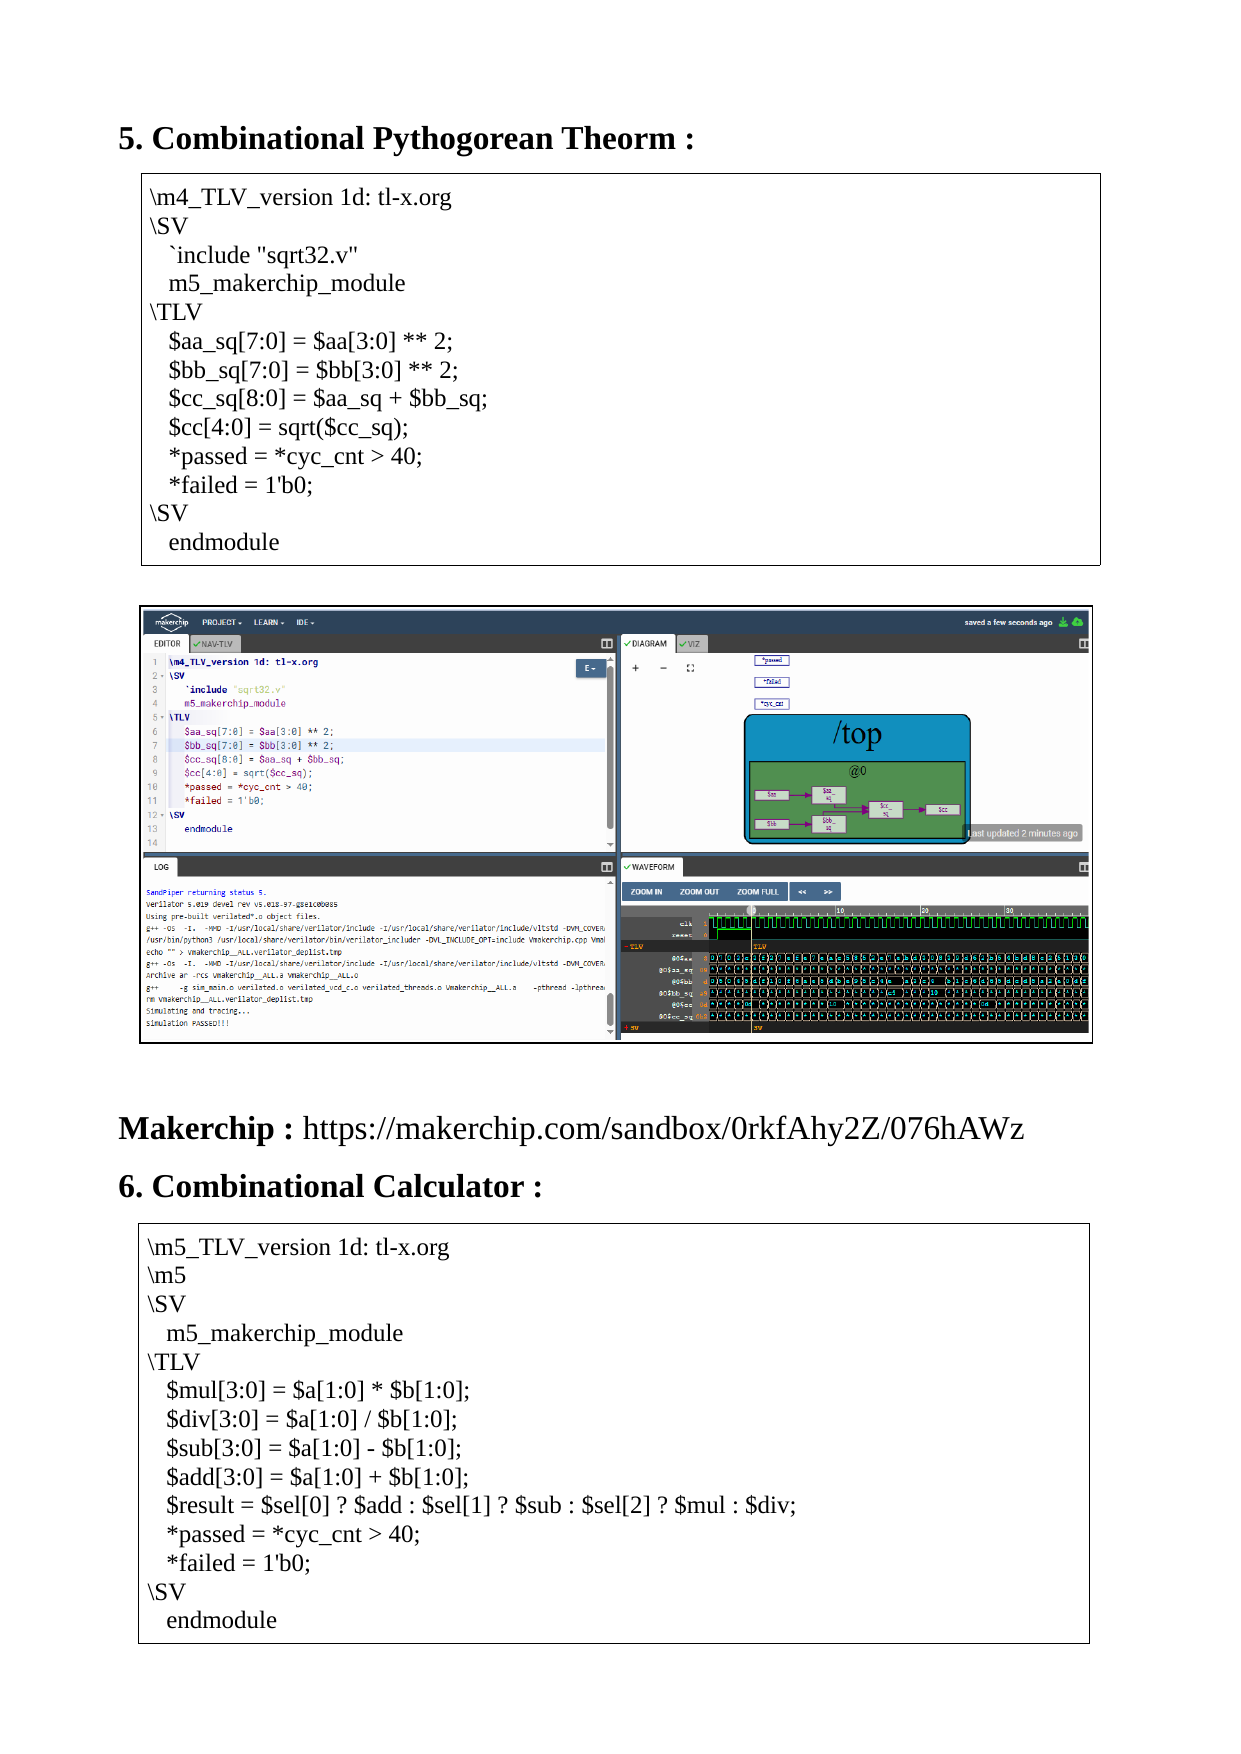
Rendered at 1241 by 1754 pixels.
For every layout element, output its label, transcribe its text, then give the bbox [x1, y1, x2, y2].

picture [143, 609, 1089, 1040]
text 6. Combinational Calculator : [118, 1167, 1122, 1205]
text Makerchip : https://makerchip.com/sandbox/0rkfAhy2Z/076hAWz [118, 1108, 1122, 1146]
text \m5_TLV_version 1d: tl-x.org \m5 \SV m5_makerchip_module \TLV $mul[3:0] = $a[1:0] * $b[1:0]; $div[3:0] = $a[1:0] / $b[1:0]; $sub[3:0] = $a[1:0] - $b[1:0]; $add[3:0] = $a[1:0] + $b[1:0]; $result = $sel[0] ? $add : $sel[1] ? $sub : $sel[2] ? $mul : $div; *passed = *cyc_cnt > 40; *failed = 1'b0; \SV endmodule [147, 1232, 1081, 1634]
text 5. Combinational Pythogorean Theorm : [118, 118, 1122, 156]
text \m4_TLV_version 1d: tl-x.org \SV `include "sqrt32.v" m5_makerchip_module \TLV $aa_sq[7:0] = $aa[3:0] ** 2; $bb_sq[7:0] = $bb[3:0] ** 2; $cc_sq[8:0] = $aa_sq + $bb_sq; $cc[4:0] = sqrt($cc_sq); *passed = *cyc_cnt > 40; *failed = 1'b0; \SV endmodule [149, 182, 1091, 556]
